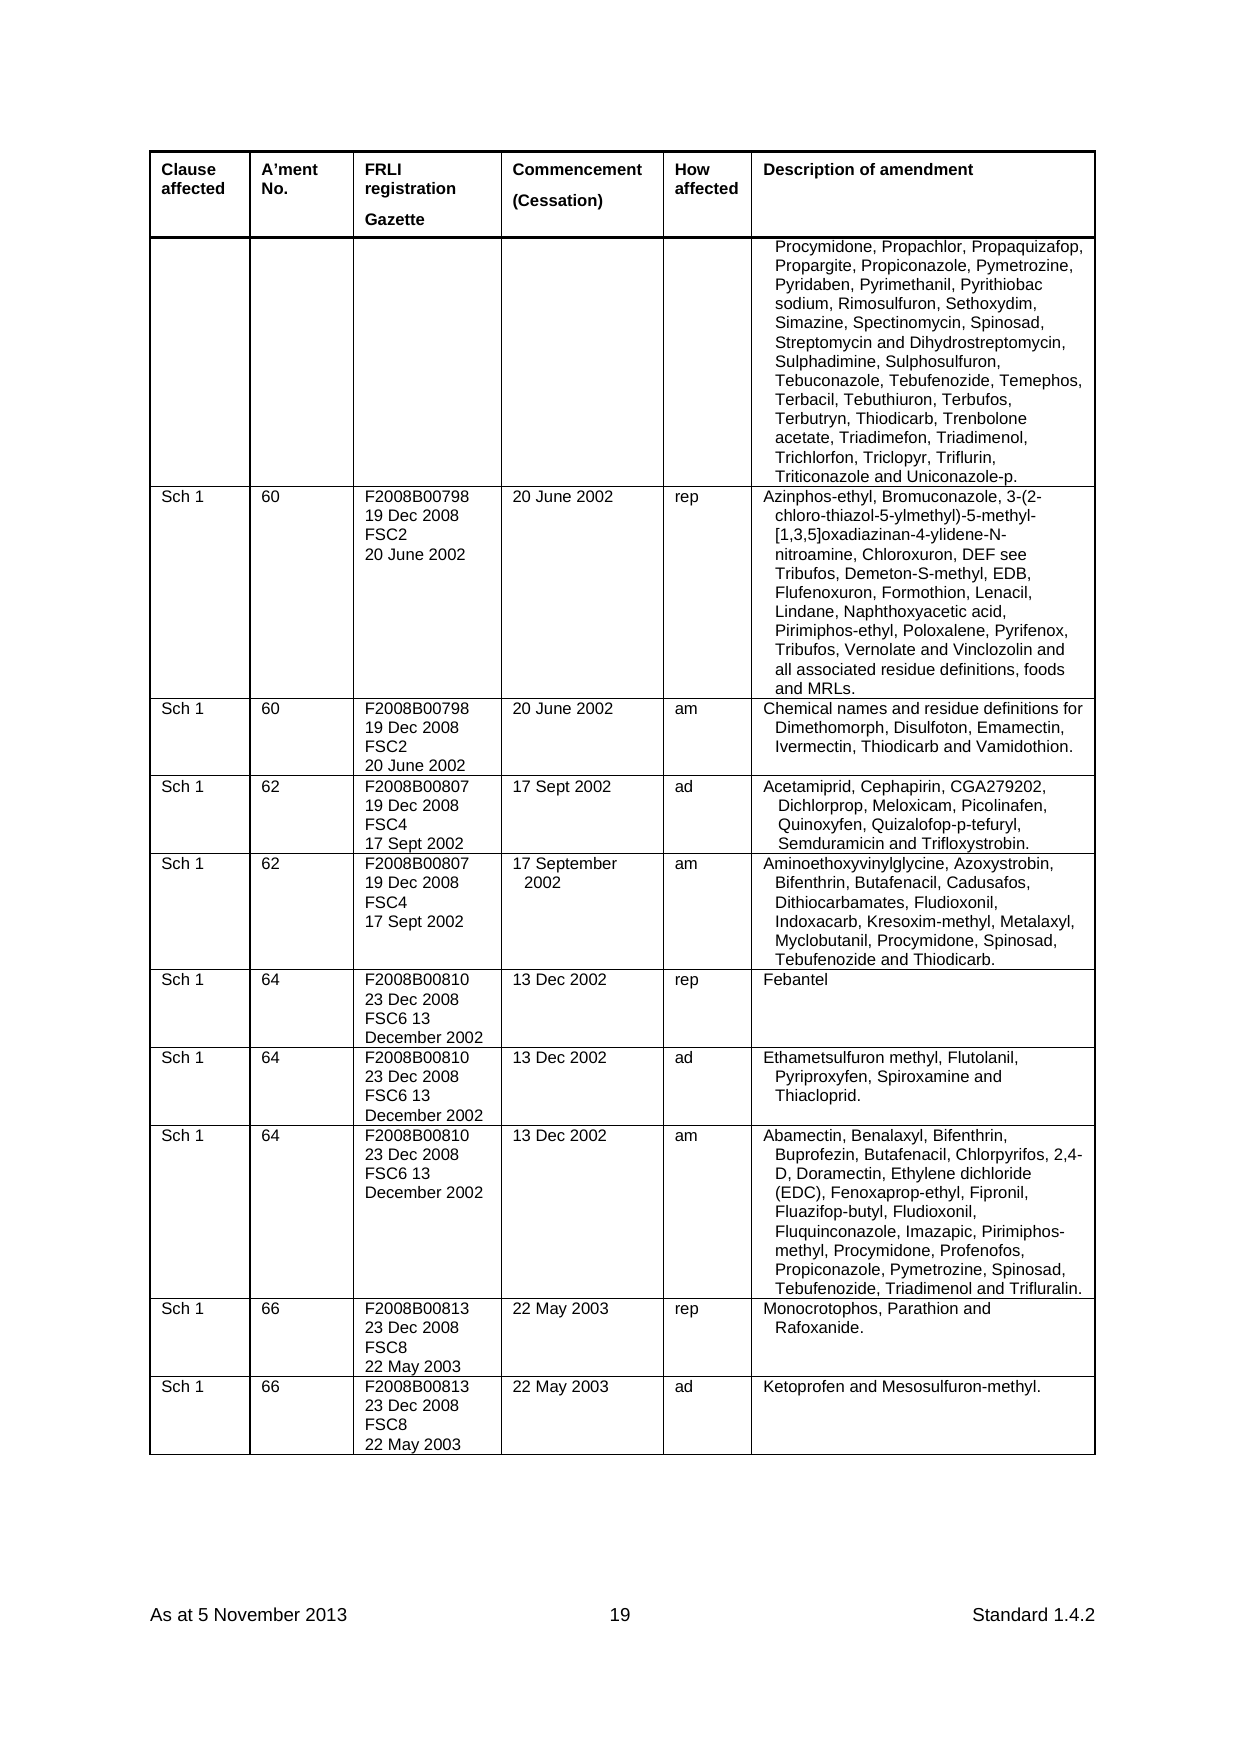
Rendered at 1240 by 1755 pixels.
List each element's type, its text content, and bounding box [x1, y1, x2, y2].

table_cell rep [664, 487, 751, 698]
table_cell 64 [251, 970, 353, 1047]
table_header FRLI registration Gazette [354, 153, 501, 236]
table_cell 20 June 2002 [502, 699, 663, 775]
table_cell F2008B00813 23 Dec 2008 FSC8 22 May 2003 [354, 1377, 501, 1453]
table_cell am [664, 854, 751, 969]
table_cell Chemical names and residue definitions for Dimethomorph, Disulfoton, Emamectin, Ivermectin, Thiodicarb and Vamidothion. [752, 699, 1094, 775]
table_cell 20 June 2002 [502, 487, 663, 698]
table_cell Sch 1 [151, 1299, 249, 1376]
table_cell 13 Dec 2002 [502, 1126, 663, 1298]
table_cell Ethametsulfuron methyl, Flutolanil, Pyriproxyfen, Spiroxamine and Thiacloprid. [752, 1048, 1094, 1124]
table_cell Sch 1 [151, 1048, 249, 1124]
table_cell Acetamiprid, Cephapirin, CGA279202, Dichlorprop, Meloxicam, Picolinafen, Quinoxyfen, Quizalofop-p-tefuryl, Semduramicin and Trifloxystrobin. [752, 776, 1094, 853]
table_cell 64 [251, 1126, 353, 1298]
table_header Description of amendment [752, 153, 1094, 236]
table_cell 13 Dec 2002 [502, 1048, 663, 1124]
table_cell rep [664, 970, 751, 1047]
table_cell ad [664, 776, 751, 853]
table_cell 62 [251, 776, 353, 853]
table_cell Sch 1 [151, 487, 249, 698]
table_cell 62 [251, 854, 353, 969]
table_cell Sch 1 [151, 776, 249, 853]
table_cell Aminoethoxyvinylglycine, Azoxystrobin, Bifenthrin, Butafenacil, Cadusafos, Dithiocarbamates, Fludioxonil, Indoxacarb, Kresoxim-methyl, Metalaxyl, Myclobutanil, Procymidone, Spinosad, Tebufenozide and Thiodicarb. [752, 854, 1094, 969]
table_cell 22 May 2003 [502, 1377, 663, 1453]
table_header A’ment No. [251, 153, 353, 236]
table_cell Abamectin, Benalaxyl, Bifenthrin, Buprofezin, Butafenacil, Chlorpyrifos, 2,4-D, Doramectin, Ethylene dichloride (EDC), Fenoxaprop-ethyl, Fipronil, Fluazifop-butyl, Fludioxonil, Fluquinconazole, Imazapic, Pirimiphos-methyl, Procymidone, Profenofos, Propiconazole, Pymetrozine, Spinosad, Tebufenozide, Triadimenol and Trifluralin. [752, 1126, 1094, 1298]
table_cell Febantel [752, 970, 1094, 1047]
table_cell F2008B00798 19 Dec 2008 FSC2 20 June 2002 [354, 487, 501, 698]
table_cell 22 May 2003 [502, 1299, 663, 1376]
table_cell [502, 239, 663, 486]
table_cell [251, 239, 353, 486]
table_cell Sch 1 [151, 854, 249, 969]
table_cell ad [664, 1377, 751, 1453]
table_cell F2008B00810 23 Dec 2008 FSC6 13 December 2002 [354, 970, 501, 1047]
table_cell rep [664, 1299, 751, 1376]
table_cell [664, 239, 751, 486]
table_cell 60 [251, 699, 353, 775]
table_cell F2008B00810 23 Dec 2008 FSC6 13 December 2002 [354, 1048, 501, 1124]
table_cell 66 [251, 1377, 353, 1453]
table_cell F2008B00813 23 Dec 2008 FSC8 22 May 2003 [354, 1299, 501, 1376]
table_cell Azinphos-ethyl, Bromuconazole, 3-(2-chloro-thiazol-5-ylmethyl)-5-methyl-[1,3,5]oxadiazinan-4-ylidene-N-nitroamine, Chloroxuron, DEF see Tribufos, Demeton-S-methyl, EDB, Flufenoxuron, Formothion, Lenacil, Lindane, Naphthoxyacetic acid, Pirimiphos-ethyl, Poloxalene, Pyrifenox, Tribufos, Vernolate and Vinclozolin and all associated residue definitions, foods and MRLs. [752, 487, 1094, 698]
table_cell Sch 1 [151, 970, 249, 1047]
table_cell [354, 239, 501, 486]
table_cell Procymidone, Propachlor, Propaquizafop, Propargite, Propiconazole, Pymetrozine, Pyridaben, Pyrimethanil, Pyrithiobac sodium, Rimosulfuron, Sethoxydim, Simazine, Spectinomycin, Spinosad, Streptomycin and Dihydrostreptomycin, Sulphadimine, Sulphosulfuron, Tebuconazole, Tebufenozide, Temephos, Terbacil, Tebuthiuron, Terbufos, Terbutryn, Thiodicarb, Trenbolone acetate, Triadimefon, Triadimenol, Trichlorfon, Triclopyr, Triflurin, Triticonazole and Uniconazole-p. [752, 239, 1094, 486]
table_cell F2008B00798 19 Dec 2008 FSC2 20 June 2002 [354, 699, 501, 775]
table_cell 64 [251, 1048, 353, 1124]
table_cell F2008B00807 19 Dec 2008 FSC4 17 Sept 2002 [354, 776, 501, 853]
table_header How affected [664, 153, 751, 236]
table_cell Sch 1 [151, 1126, 249, 1298]
table_cell am [664, 1126, 751, 1298]
table_cell [151, 239, 249, 486]
table_cell 17 Sept 2002 [502, 776, 663, 853]
table_cell Monocrotophos, Parathion and Rafoxanide. [752, 1299, 1094, 1376]
table_cell 13 Dec 2002 [502, 970, 663, 1047]
table_cell 60 [251, 487, 353, 698]
table_cell Ketoprofen and Mesosulfuron-methyl. [752, 1377, 1094, 1453]
table_header Clause affected [151, 153, 249, 236]
table_cell F2008B00807 19 Dec 2008 FSC4 17 Sept 2002 [354, 854, 501, 969]
table_cell Sch 1 [151, 1377, 249, 1453]
table_cell Sch 1 [151, 699, 249, 775]
table_cell 66 [251, 1299, 353, 1376]
table_cell 17 September 2002 [502, 854, 663, 969]
table_cell F2008B00810 23 Dec 2008 FSC6 13 December 2002 [354, 1126, 501, 1298]
table_header Commencement (Cessation) [502, 153, 663, 236]
table_cell am [664, 699, 751, 775]
table_cell ad [664, 1048, 751, 1124]
